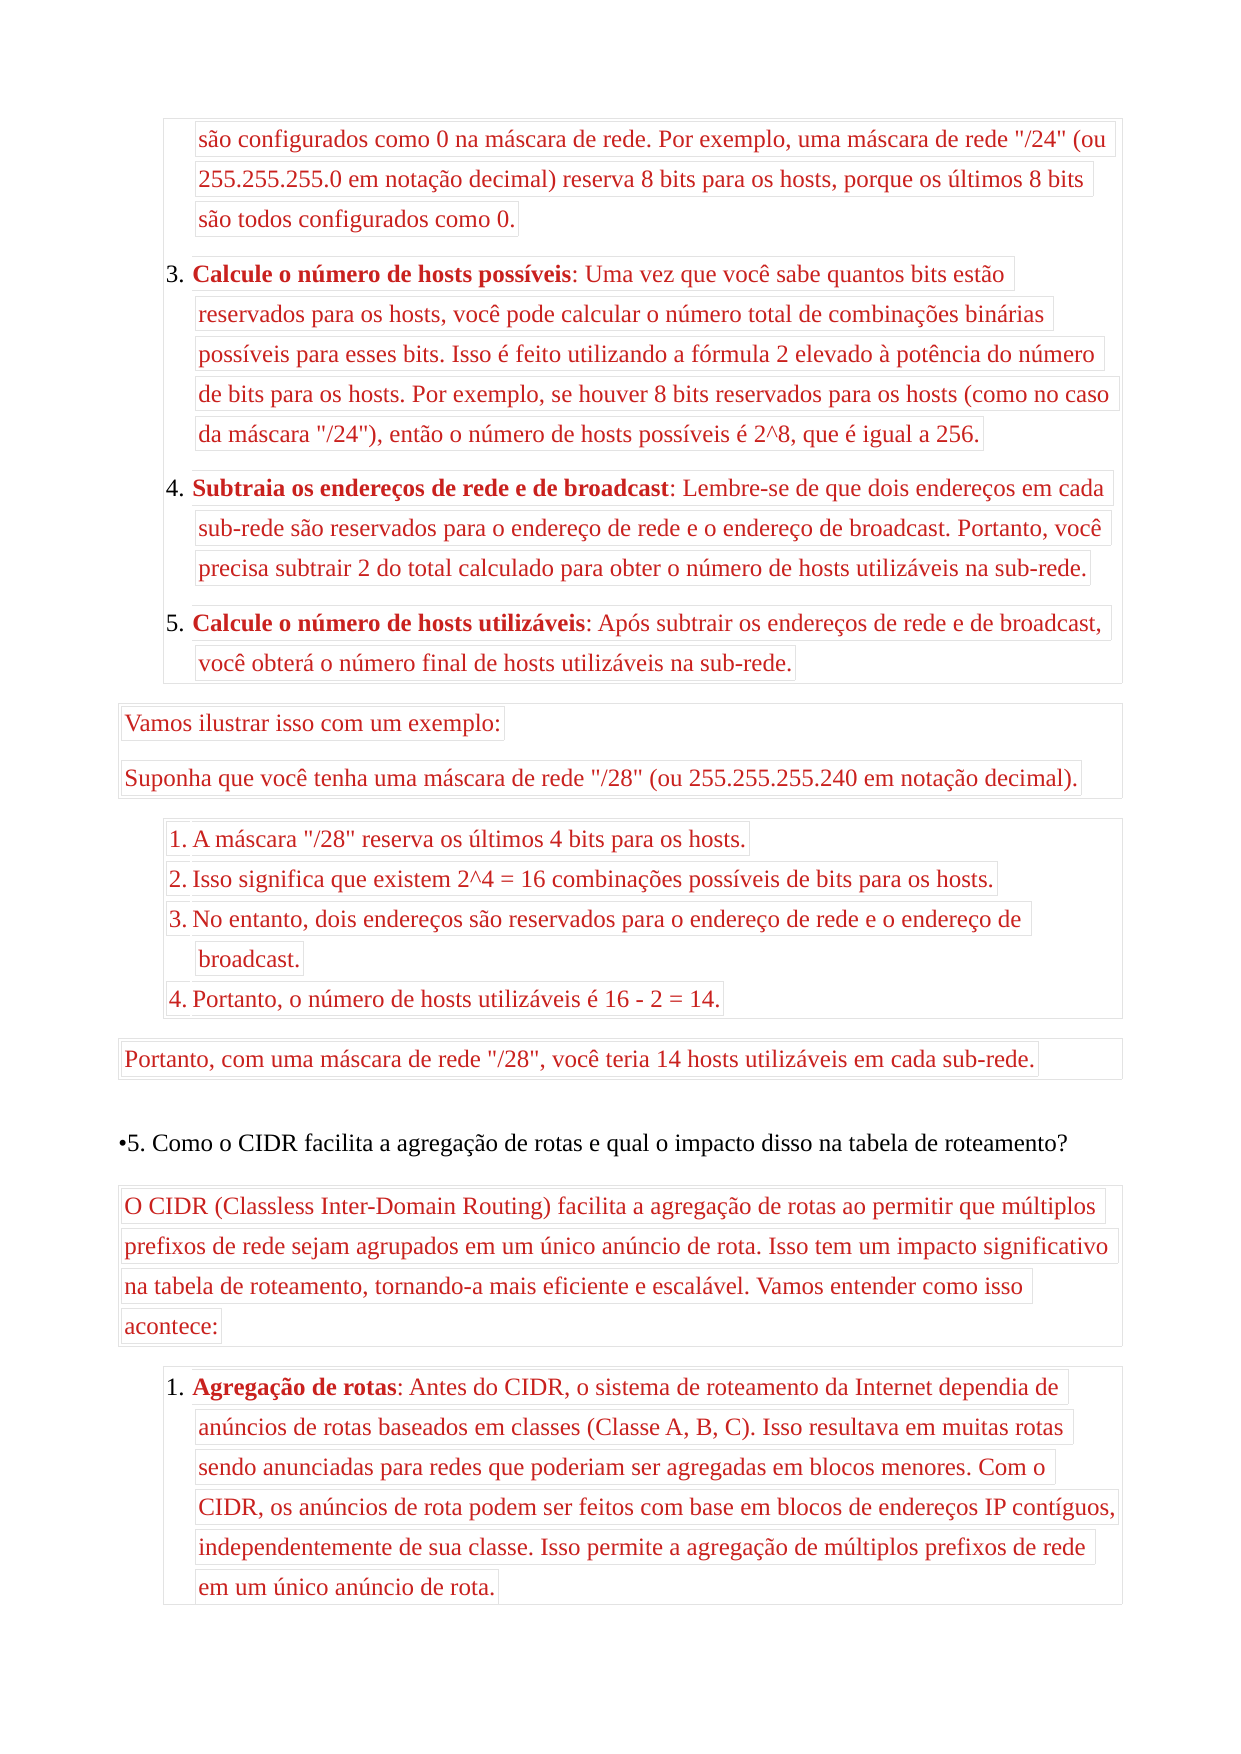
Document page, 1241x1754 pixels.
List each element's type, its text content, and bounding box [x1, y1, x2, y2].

list Subtraia os endereços de rede e de broadcast: Lembre-se de que dois endereços em cada sub-rede são reservados para o endereço de rede e o endereço de broadcast. Portanto, você precisa subtrair 2 do total calculado para obter o número de hosts utilizáveis na sub-rede. [164, 467, 1122, 585]
list Isso significa que existem 2^4 = 16 combinações possíveis de bits para os hosts. [164, 858, 1122, 896]
text Portanto, com uma máscara de rede "/28", você teria 14 hosts utilizáveis em cada sub-rede. [119, 1039, 1122, 1079]
list No entanto, dois endereços são reservados para o endereço de rede e o endereço de broadcast. [164, 898, 1122, 976]
text •5. Como o CIDR facilita a agregação de rotas e qual o impacto disso na tabela de roteamento? [118, 1128, 1122, 1156]
text Suponha que você tenha uma máscara de rede "/28" (ou 255.255.255.240 em notação decimal). [119, 757, 1122, 798]
text Vamos ilustrar isso com um exemplo: [119, 704, 1122, 740]
list A máscara "/28" reserva os últimos 4 bits para os hosts. [164, 819, 1122, 856]
text O CIDR (Classless Inter-Domain Routing) facilita a agregação de rotas ao permitir que múltiplos prefixos de rede sejam agrupados em um único anúncio de rota. Isso tem um impacto significativo na tabela de roteamento, tornando-a mais eficiente e escalável. Vamos entender como isso acontece: [119, 1186, 1122, 1346]
list Portanto, o número de hosts utilizáveis é 16 - 2 = 14. [164, 978, 1122, 1018]
list Agregação de rotas: Antes do CIDR, o sistema de roteamento da Internet dependia de anúncios de rotas baseados em classes (Classe A, B, C). Isso resultava em muitas rotas sendo anunciadas para redes que poderiam ser agregadas em blocos menores. Com o CIDR, os anúncios de rota podem ser feitos com base em blocos de endereços IP contíguos, independentemente de sua classe. Isso permite a agregação de múltiplos prefixos de rede em um único anúncio de rota. [164, 1367, 1122, 1604]
list Calcule o número de hosts possíveis: Uma vez que você sabe quantos bits estão reservados para os hosts, você pode calcular o número total de combinações binárias possíveis para esses bits. Isso é feito utilizando a fórmula 2 elevado à potência do número de bits para os hosts. Por exemplo, se houver 8 bits reservados para os hosts (como no caso da máscara "/24"), então o número de hosts possíveis é 2^8, que é igual a 256. [164, 253, 1122, 451]
list Calcule o número de hosts utilizáveis: Após subtrair os endereços de rede e de broadcast, você obterá o número final de hosts utilizáveis na sub-rede. [164, 602, 1122, 683]
list são configurados como 0 na máscara de rede. Por exemplo, uma máscara de rede "/24" (ou 255.255.255.0 em notação decimal) reserva 8 bits para os hosts, porque os últimos 8 bits são todos configurados como 0. [164, 119, 1122, 236]
